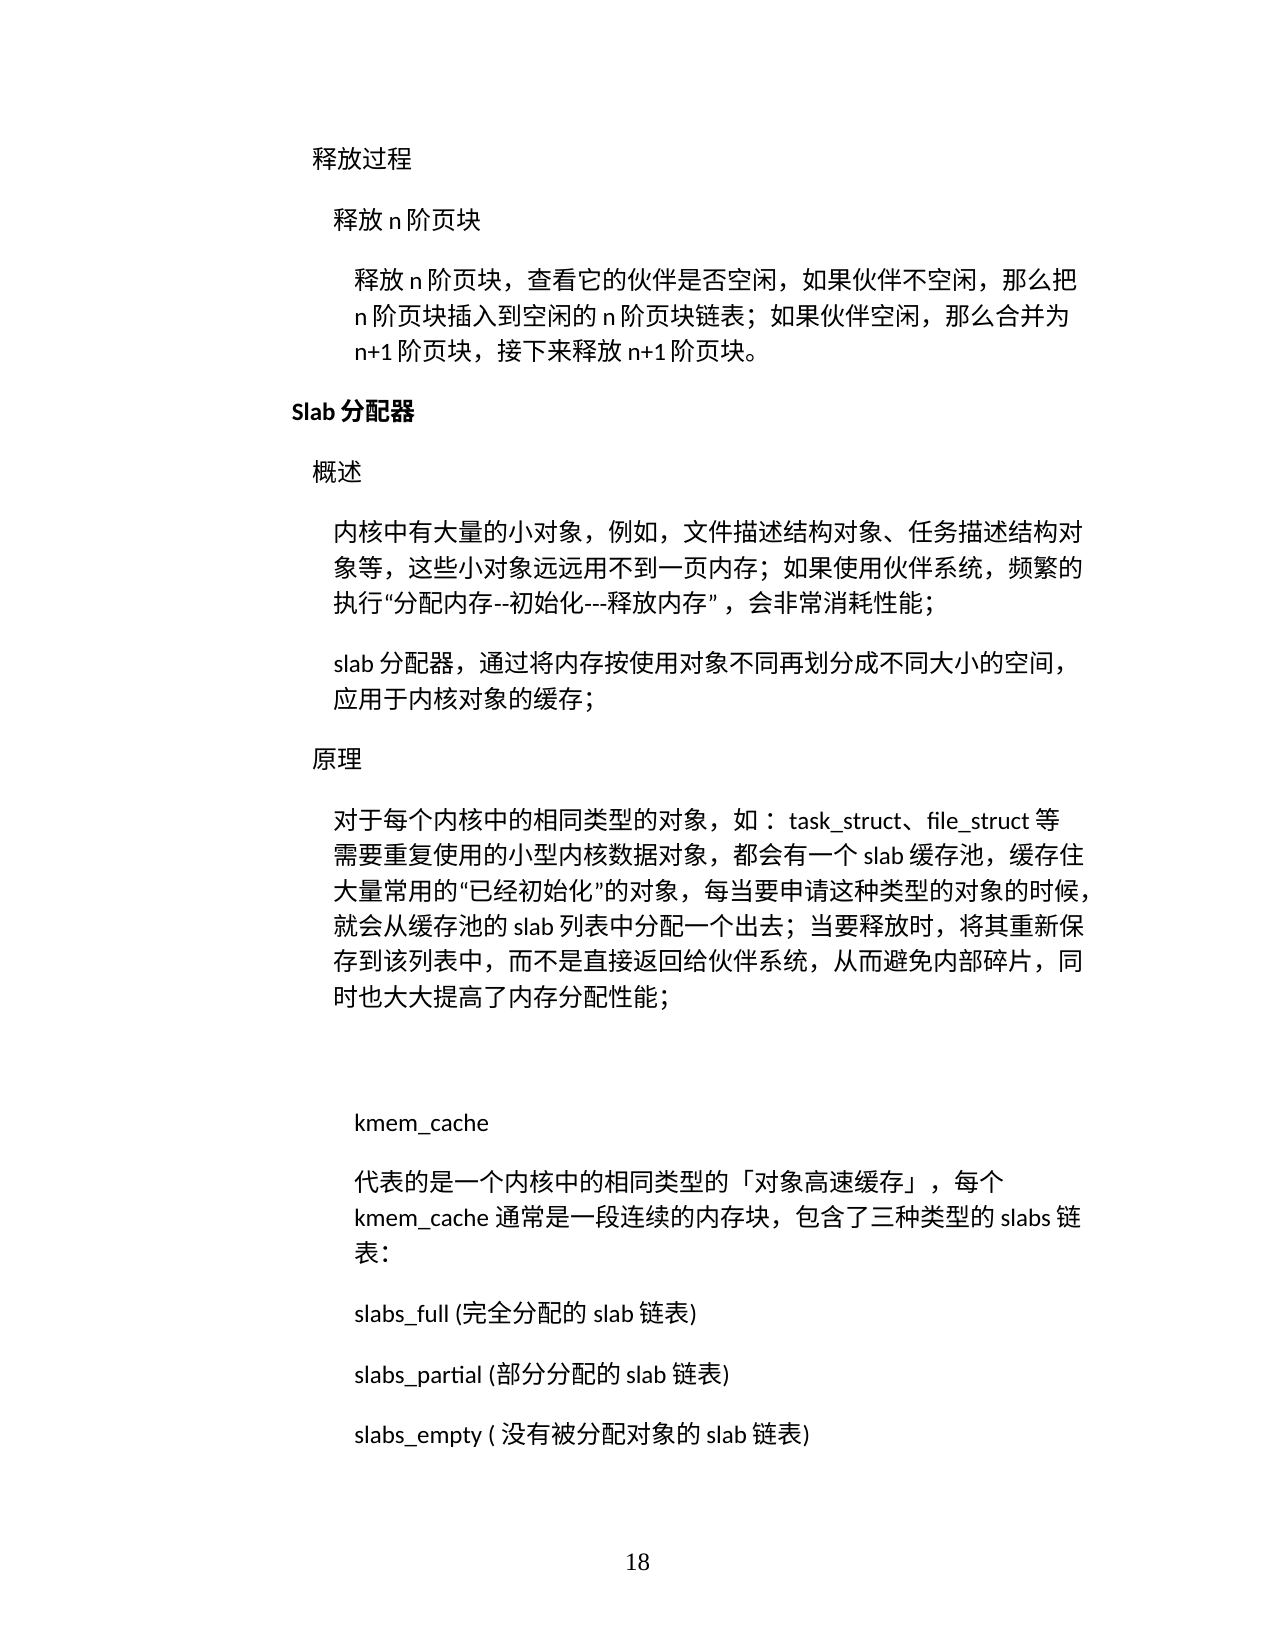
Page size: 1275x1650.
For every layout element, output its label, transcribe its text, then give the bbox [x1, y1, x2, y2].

subtitle kmem_cache [354, 1112, 1087, 1137]
subtitle 释放过程 [312, 150, 1087, 175]
subtitle 原理 [312, 750, 1087, 775]
subtitle slabs_empty ( 没有被分配对象的slab 链表) [354, 1425, 1087, 1450]
subtitle slab分配器，通过将内存按使用对象不同再划分成不同大小的空间，应用于内核对象的缓存； [333, 654, 1087, 714]
subtitle 释放n阶页块 [333, 210, 1087, 235]
subtitle slabs_partial (部分分配的slab 链表) [354, 1364, 1087, 1389]
subtitle 对于每个内核中的相同类型的对象，如 ：task_struct、file_struct等 需要重复使用的小型内核数据对象，都会有一个slab缓存池，缓存住大量常用的“已经初始化”的对象，每当要申请这种类型的对象的时候，就会从缓存池的slab列表中分配一个出去；当要释放时，将其重新保存到该列表中，而不是直接返回给伙伴系统，从而避免内部碎片，同时也大大提高了内存分配性能； [333, 810, 1087, 1012]
subtitle Slab分配器 [292, 402, 1087, 427]
subtitle 释放n阶页块，查看它的伙伴是否空闲，如果伙伴不空闲，那么把n阶页块插入到空闲的n阶页块链表；如果伙伴空闲，那么合并为n+1阶页块，接下来释放n+1阶页块。 [354, 271, 1087, 367]
subtitle 概述 [312, 462, 1087, 487]
subtitle 内核中有大量的小对象，例如，文件描述结构对象、任务描述结构对象等，这些小对象远远用不到一页内存；如果使用伙伴系统，频繁的执行“分配内存--初始化---释放内存” ，会非常消耗性能； [333, 523, 1087, 619]
subtitle 代表的是一个内核中的相同类型的「对象高速缓存」，每个kmem_cache 通常是一段连续的内存块，包含了三种类型的 slabs 链表： [354, 1173, 1087, 1268]
subtitle slabs_full (完全分配的 slab 链表) [354, 1304, 1087, 1329]
